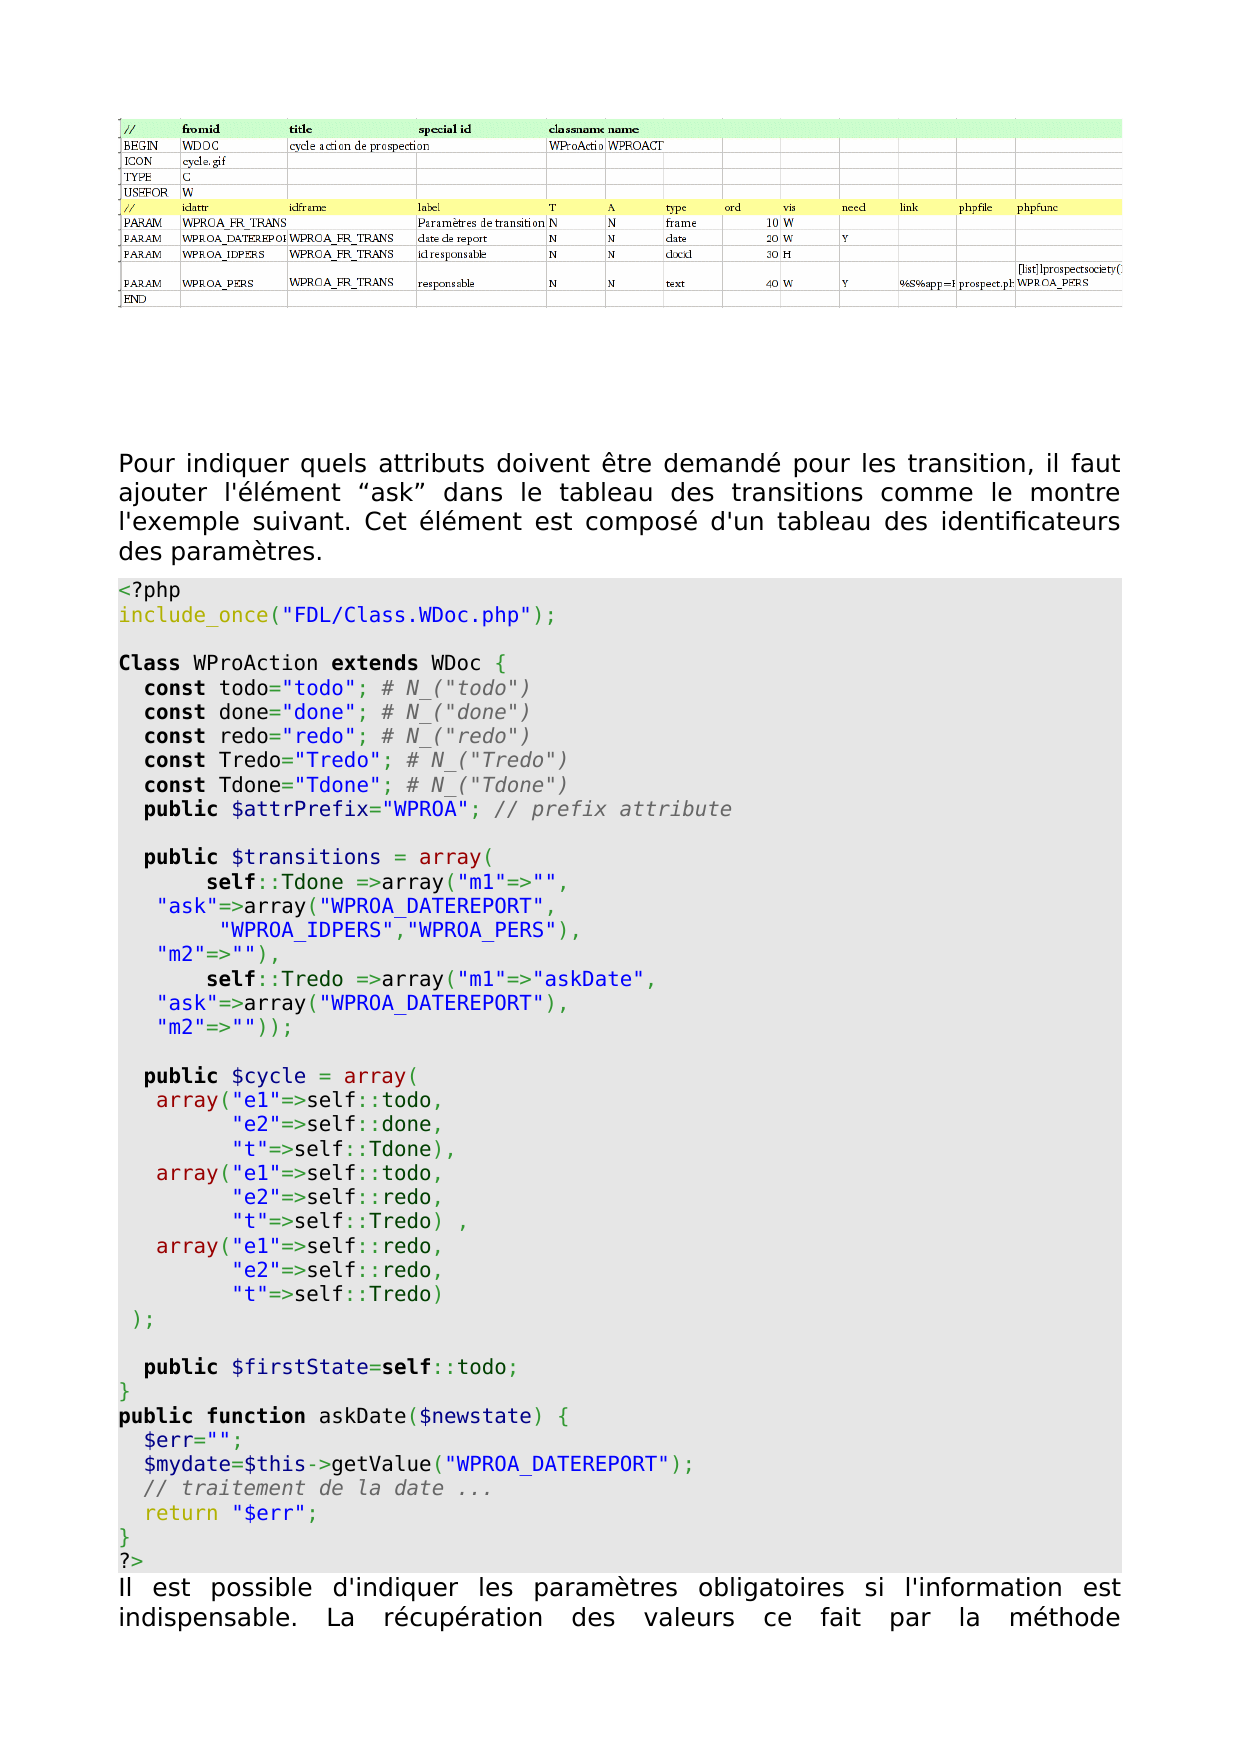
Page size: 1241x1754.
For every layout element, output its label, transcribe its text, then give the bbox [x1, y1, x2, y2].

text array("e1"=>self::todo, [118, 1088, 1122, 1112]
text } [118, 1525, 1122, 1549]
text "e2"=>self::redo, [118, 1258, 1122, 1282]
text "t"=>self::Tredo) [118, 1282, 1122, 1307]
text "ask"=>array("WPROA_DATEREPORT"), [118, 991, 1122, 1015]
text } [118, 1379, 1122, 1404]
text "t"=>self::Tredo) , [118, 1209, 1122, 1234]
text Class WProAction extends WDoc { [118, 651, 1122, 676]
text "e2"=>self::redo, [118, 1185, 1122, 1209]
text const Tdone="Tdone"; # N_("Tdone") [118, 773, 1122, 797]
text public $attrPrefix="WPROA"; // prefix attribute [118, 797, 1122, 821]
text const done="done"; # N_("done") [118, 700, 1122, 724]
text $mydate=$this->getValue("WPROA_DATEREPORT"); [118, 1452, 1122, 1476]
text const redo="redo"; # N_("redo") [118, 724, 1122, 748]
picture [118, 118, 1123, 308]
text "m2"=>"")); [118, 1015, 1122, 1039]
text array("e1"=>self::redo, [118, 1234, 1122, 1258]
text array("e1"=>self::todo, [118, 1161, 1122, 1185]
text "ask"=>array("WPROA_DATEREPORT", [118, 894, 1122, 918]
text "e2"=>self::done, [118, 1112, 1122, 1137]
text public function askDate($newstate) { [118, 1404, 1122, 1428]
text include_once("FDL/Class.WDoc.php"); [118, 603, 1122, 627]
text public $cycle = array( [118, 1064, 1122, 1088]
text public $transitions = array( [118, 845, 1122, 870]
text Pour indiquer quels attributs doivent être demandé pour les transition, il faut ajouter l'élément “ask” dans le tableau des transitions comme le montre l'exemple suivant. Cet élément est composé d'un tableau des identificateurs des paramètres. [118, 449, 1122, 566]
text ?> [118, 1549, 1122, 1573]
text public $firstState=self::todo; [118, 1355, 1122, 1379]
text const Tredo="Tredo"; # N_("Tredo") [118, 748, 1122, 773]
text "m2"=>""), [118, 942, 1122, 967]
text $err=""; [118, 1428, 1122, 1452]
text "t"=>self::Tdone), [118, 1137, 1122, 1161]
text <?php [118, 578, 1122, 603]
text Il est possible d'indiquer les paramètres obligatoires si l'information est indispensable. La récupération des valeurs ce fait par la méthode [118, 1573, 1122, 1632]
text self::Tredo =>array("m1"=>"askDate", [118, 967, 1122, 991]
text return "$err"; [118, 1501, 1122, 1525]
text "WPROA_IDPERS","WPROA_PERS"), [118, 918, 1122, 942]
text const todo="todo"; # N_("todo") [118, 676, 1122, 700]
text // traitement de la date ... [118, 1476, 1122, 1501]
text self::Tdone =>array("m1"=>"", [118, 870, 1122, 894]
text ); [118, 1307, 1122, 1331]
